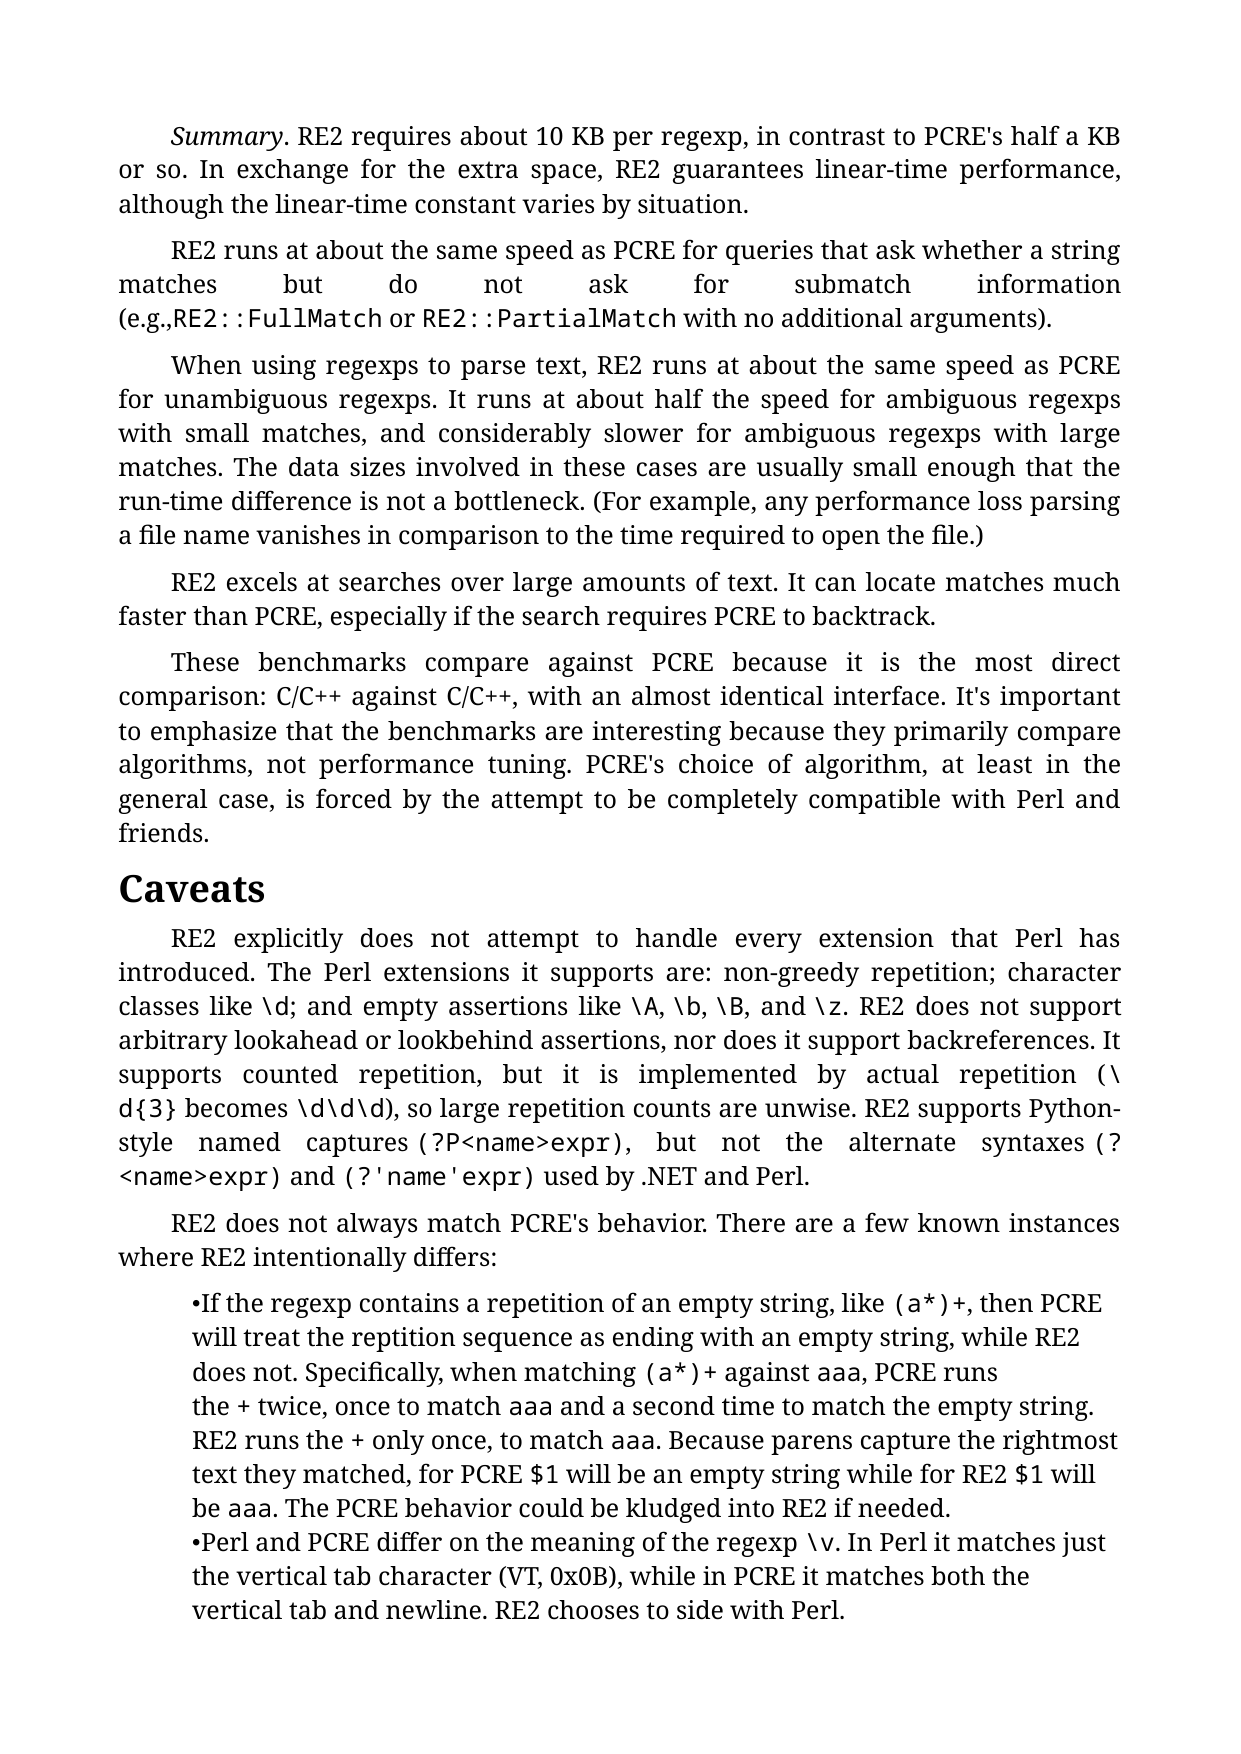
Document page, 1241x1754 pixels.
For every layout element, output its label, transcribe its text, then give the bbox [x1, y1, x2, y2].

list If the regexp contains a repetition of an empty string, like (a*)+, then PCRE will treat the reptition sequence as ending with an empty string, while RE2 does not. Specifically, when matching (a*)+ against aaa, PCRE runs the + twice, once to match aaa and a second time to match the empty string. RE2 runs the + only once, to match aaa. Because parens capture the rightmost text they matched, for PCRE $1 will be an empty string while for RE2 $1 will be aaa. The PCRE behavior could be kludged into RE2 if needed. [118, 1286, 1122, 1524]
text When using regexps to parse text, RE2 runs at about the same speed as PCRE for unambiguous regexps. It runs at about half the speed for ambiguous regexps with small matches, and considerably slower for ambiguous regexps with large matches. The data sizes involved in these cases are usually small enough that the run-time difference is not a bottleneck. (For example, any performance loss parsing a file name vanishes in comparison to the time required to open the file.) [118, 347, 1122, 552]
text RE2 explicitly does not attempt to handle every extension that Perl has introduced. The Perl extensions it supports are: non-greedy repetition; character classes like \d; and empty assertions like \A, \b, \B, and \z. RE2 does not support arbitrary lookahead or lookbehind assertions, nor does it support backreferences. It supports counted repetition, but it is implemented by actual repetition (\d{3} becomes \d\d\d), so large repetition counts are unwise. RE2 supports Python-style named captures (?P<name>expr), but not the alternate syntaxes (?<name>expr) and (?'name'expr) used by .NET and Perl. [118, 920, 1122, 1193]
text RE2 runs at about the same speed as PCRE for queries that ask whether a string matches but do not ask for submatch information (e.g.,RE2::FullMatch or RE2::PartialMatch with no additional arguments). [118, 233, 1122, 335]
text RE2 does not always match PCRE's behavior. There are a few known instances where RE2 intentionally differs: [118, 1205, 1122, 1273]
subtitle Caveats [118, 862, 1122, 913]
list Perl and PCRE differ on the meaning of the regexp \v. In Perl it matches just the vertical tab character (VT, 0x0B), while in PCRE it matches both the vertical tab and newline. RE2 chooses to side with Perl. [118, 1524, 1122, 1627]
text Summary. RE2 requires about 10 KB per regexp, in contrast to PCRE's half a KB or so. In exchange for the extra space, RE2 guarantees linear-time performance, although the linear-time constant varies by situation. [118, 118, 1122, 220]
text RE2 excels at searches over large amounts of text. It can locate matches much faster than PCRE, especially if the search requires PCRE to backtrack. [118, 564, 1122, 632]
text These benchmarks compare against PCRE because it is the most direct comparison: C/C++ against C/C++, with an almost identical interface. It's important to emphasize that the benchmarks are interesting because they primarily compare algorithms, not performance tuning. PCRE's choice of algorithm, at least in the general case, is forced by the attempt to be completely compatible with Perl and friends. [118, 645, 1122, 849]
